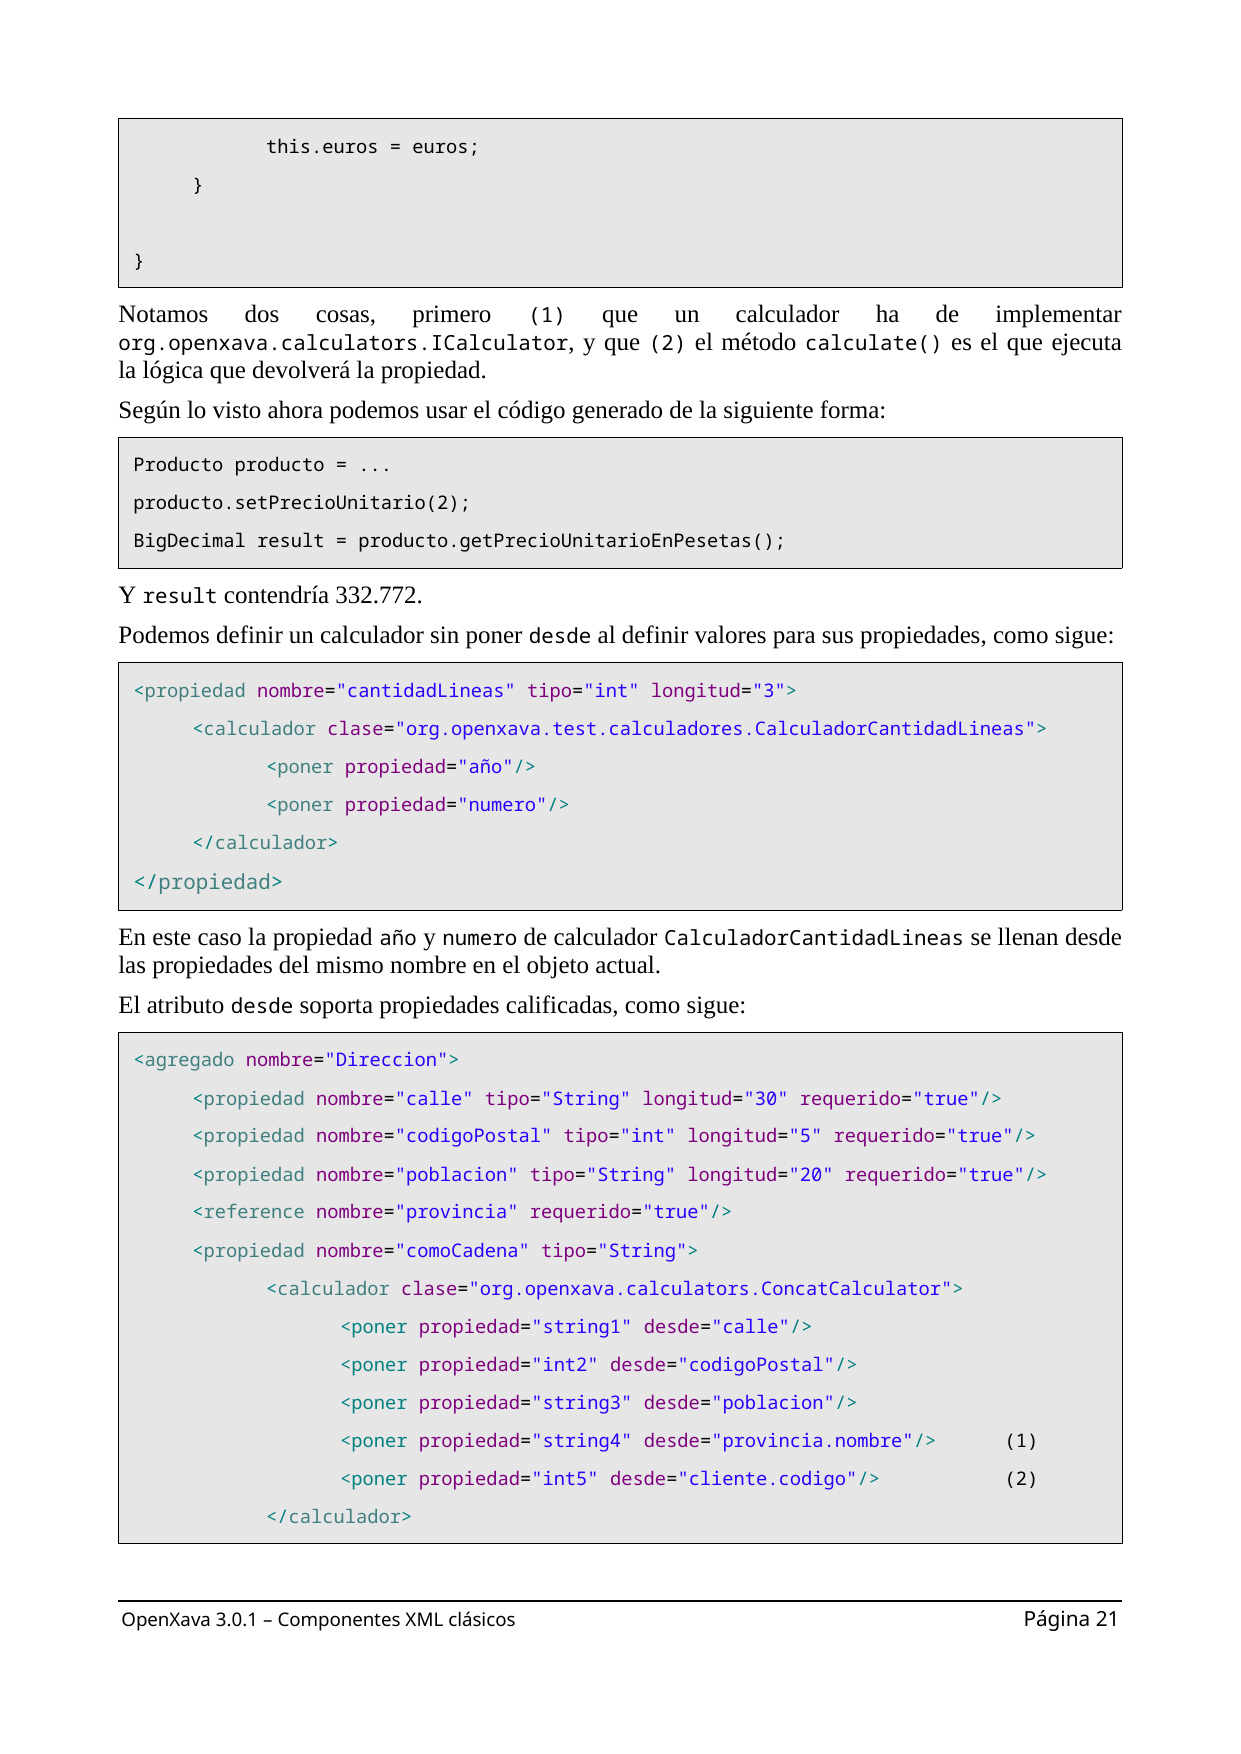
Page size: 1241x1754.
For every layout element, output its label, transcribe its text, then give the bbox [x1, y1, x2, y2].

text this.euros = euros; [119, 119, 1122, 156]
text <poner propiedad="string4" desde="provincia.nombre"/> (1) [119, 1412, 1122, 1450]
text } [119, 156, 1122, 194]
text <poner propiedad="string3" desde="poblacion"/> [119, 1374, 1122, 1412]
text <reference nombre="provincia" requerido="true"/> [119, 1184, 1122, 1222]
text Según lo visto ahora podemos usar el código generado de la siguiente forma: [118, 397, 1122, 424]
text } [119, 232, 1122, 287]
text <poner propiedad="numero"/> [119, 776, 1122, 814]
text <propiedad nombre="cantidadLineas" tipo="int" longitud="3"> [119, 663, 1122, 700]
text </propiedad> [119, 852, 1122, 910]
text <poner propiedad="string1" desde="calle"/> [119, 1298, 1122, 1336]
text <poner propiedad="int5" desde="cliente.codigo"/> (2) [119, 1450, 1122, 1488]
text Y result contendría 332.772. [118, 581, 1122, 609]
text producto.setPrecioUnitario(2); [119, 475, 1122, 513]
text El atributo desde soporta propiedades calificadas, como sigue: [118, 991, 1122, 1019]
text </calculador> [119, 814, 1122, 852]
text <poner propiedad="año"/> [119, 738, 1122, 776]
text <propiedad nombre="calle" tipo="String" longitud="30" requerido="true"/> [119, 1070, 1122, 1108]
text <agregado nombre="Direccion"> [119, 1033, 1122, 1070]
text Podemos definir un calculador sin poner desde al definir valores para sus propiedades, como sigue: [118, 621, 1122, 650]
text <propiedad nombre="poblacion" tipo="String" longitud="20" requerido="true"/> [119, 1146, 1122, 1184]
text <calculador clase="org.openxava.test.calculadores.CalculadorCantidadLineas"> [119, 700, 1122, 738]
text Notamos dos cosas, primero (1) que un calculador ha de implementar org.openxava.calculators.ICalculator, y que (2) el método calculate() es el que ejecuta la lógica que devolverá la propiedad. [118, 300, 1122, 384]
text <propiedad nombre="codigoPostal" tipo="int" longitud="5" requerido="true"/> [119, 1108, 1122, 1146]
text <calculador clase="org.openxava.calculators.ConcatCalculator"> [119, 1260, 1122, 1298]
text En este caso la propiedad año y numero de calculador CalculadorCantidadLineas se llenan desde las propiedades del mismo nombre en el objeto actual. [118, 923, 1122, 979]
text </calculador> [119, 1488, 1122, 1543]
text BigDecimal result = producto.getPrecioUnitarioEnPesetas(); [119, 513, 1122, 568]
text <propiedad nombre="comoCadena" tipo="String"> [119, 1222, 1122, 1260]
text Producto producto = ... [119, 438, 1122, 475]
text <poner propiedad="int2" desde="codigoPostal"/> [119, 1336, 1122, 1374]
